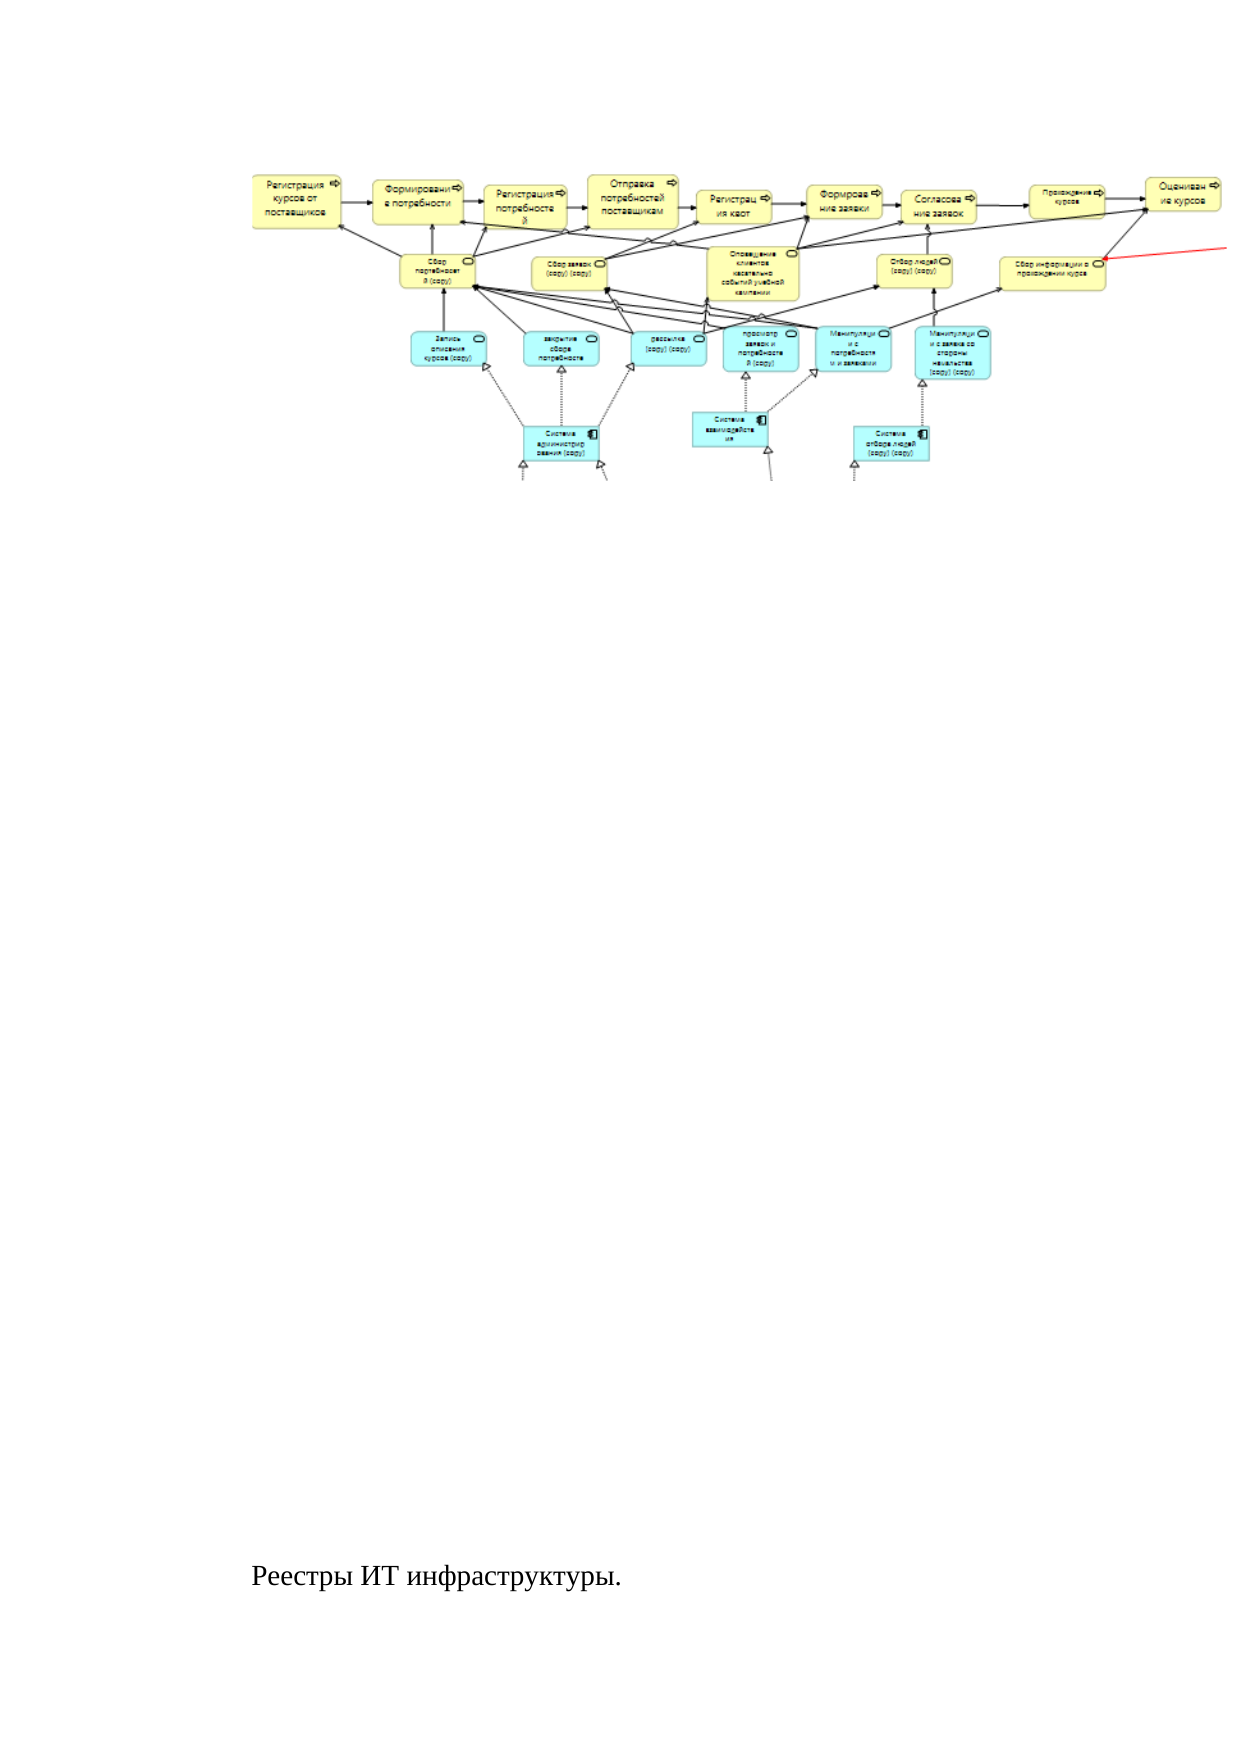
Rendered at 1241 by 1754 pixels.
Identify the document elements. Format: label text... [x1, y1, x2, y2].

text Реестры ИТ инфраструктуры. [177, 1558, 1152, 1592]
